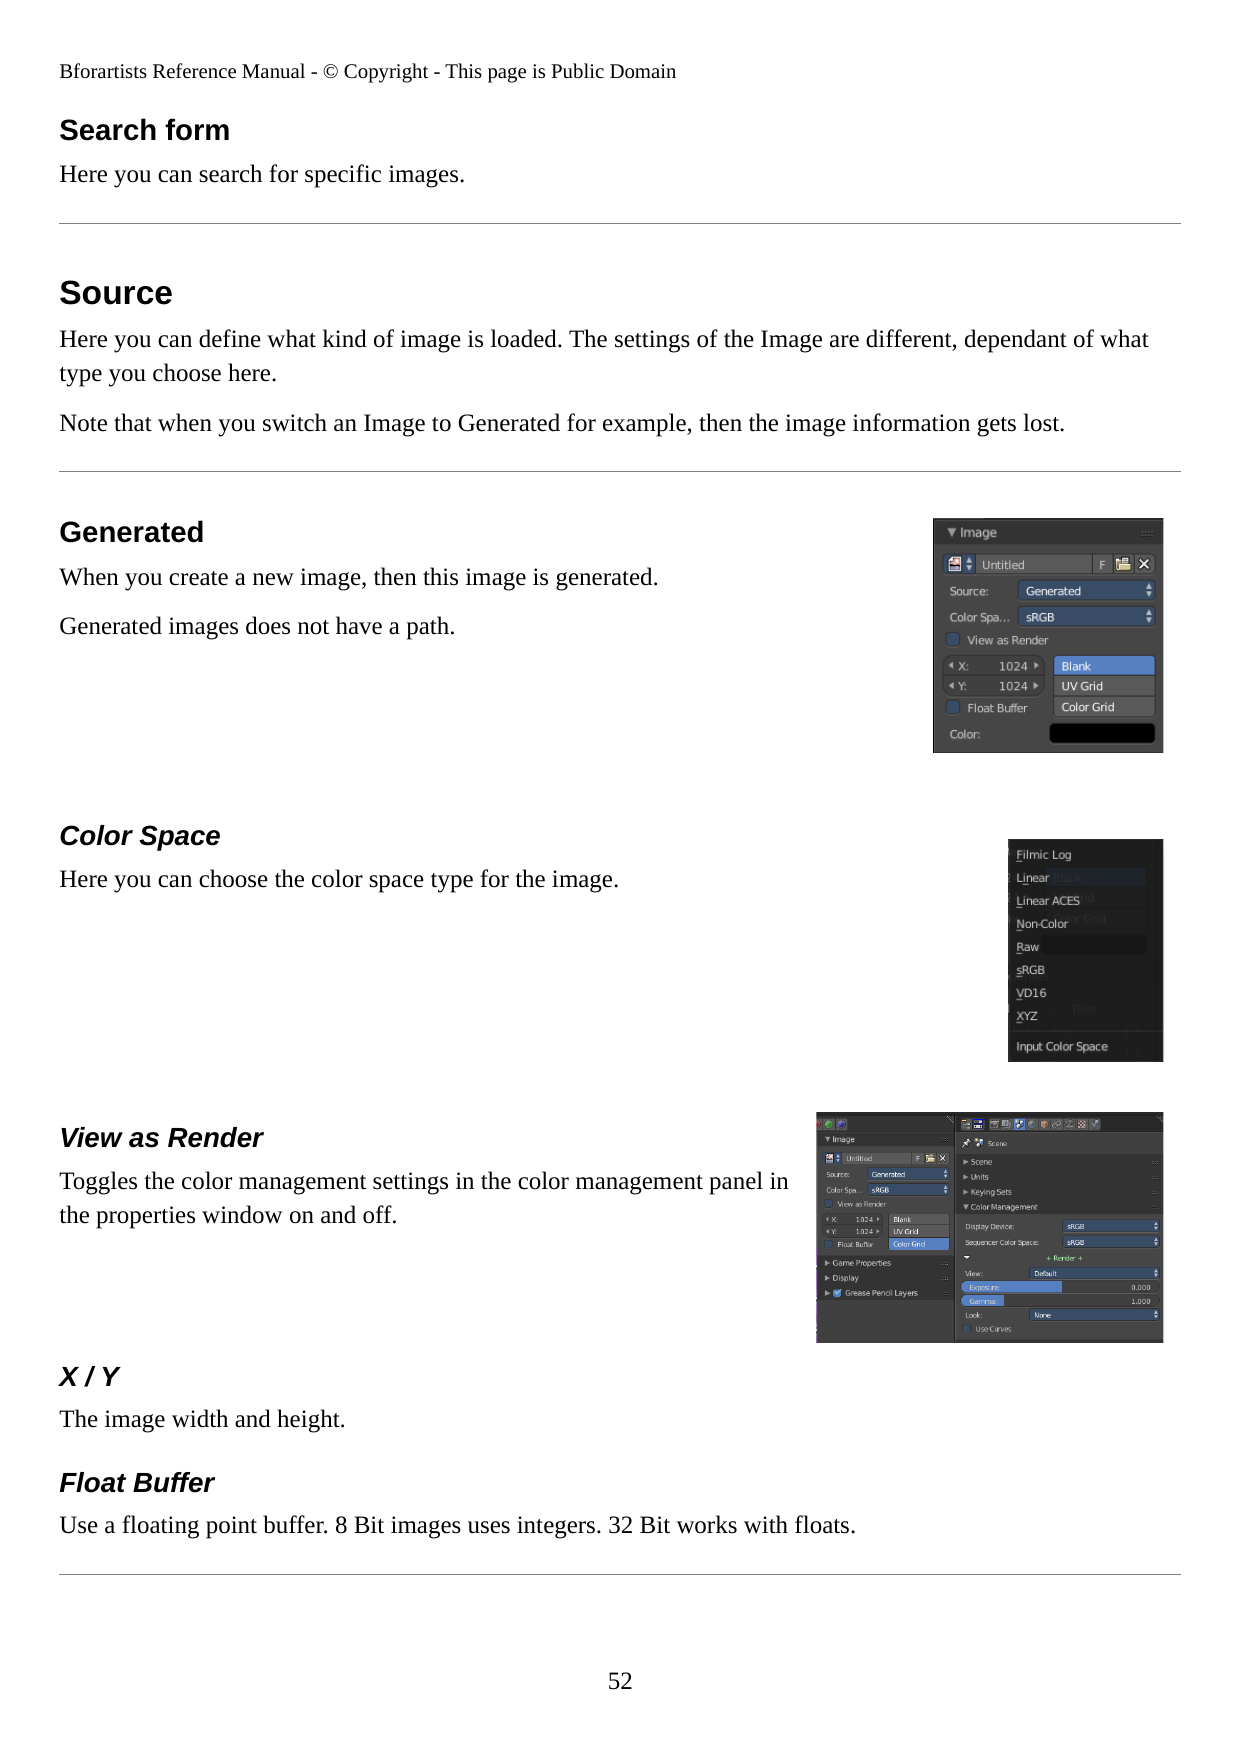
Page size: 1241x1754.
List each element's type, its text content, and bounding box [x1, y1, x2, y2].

subtitle Source [59, 273, 1181, 312]
subtitle [1164, 1122, 1181, 1153]
text Note that when you switch an Image to Generated for example, then the image information gets lost. [59, 408, 1181, 436]
text Generated images does not have a path. [59, 611, 933, 639]
subtitle Color Space [59, 819, 1181, 851]
text Here you can define what kind of image is loaded. The settings of the Image are different, dependant of what type you choose here. [59, 324, 1181, 387]
picture [816, 1112, 1164, 1343]
picture [1008, 839, 1164, 1062]
subtitle X / Y [59, 1360, 1181, 1392]
text Use a floating point buffer. 8 Bit images uses integers. 32 Bit works with floats. [59, 1511, 1181, 1539]
text Here you can choose the color space type for the image. [59, 864, 1008, 893]
subtitle Float Buffer [59, 1466, 1181, 1498]
subtitle View as Render [59, 1122, 816, 1153]
subtitle Search form [59, 113, 1181, 146]
subtitle Generated [59, 515, 1181, 549]
picture [933, 518, 1164, 753]
text When you create a new image, then this image is generated. [59, 562, 933, 590]
text Here you can search for specific images. [59, 159, 1181, 188]
text Toggles the color management settings in the color management panel in the properties window on and off. [59, 1166, 816, 1229]
text The image width and height. [59, 1404, 1181, 1433]
